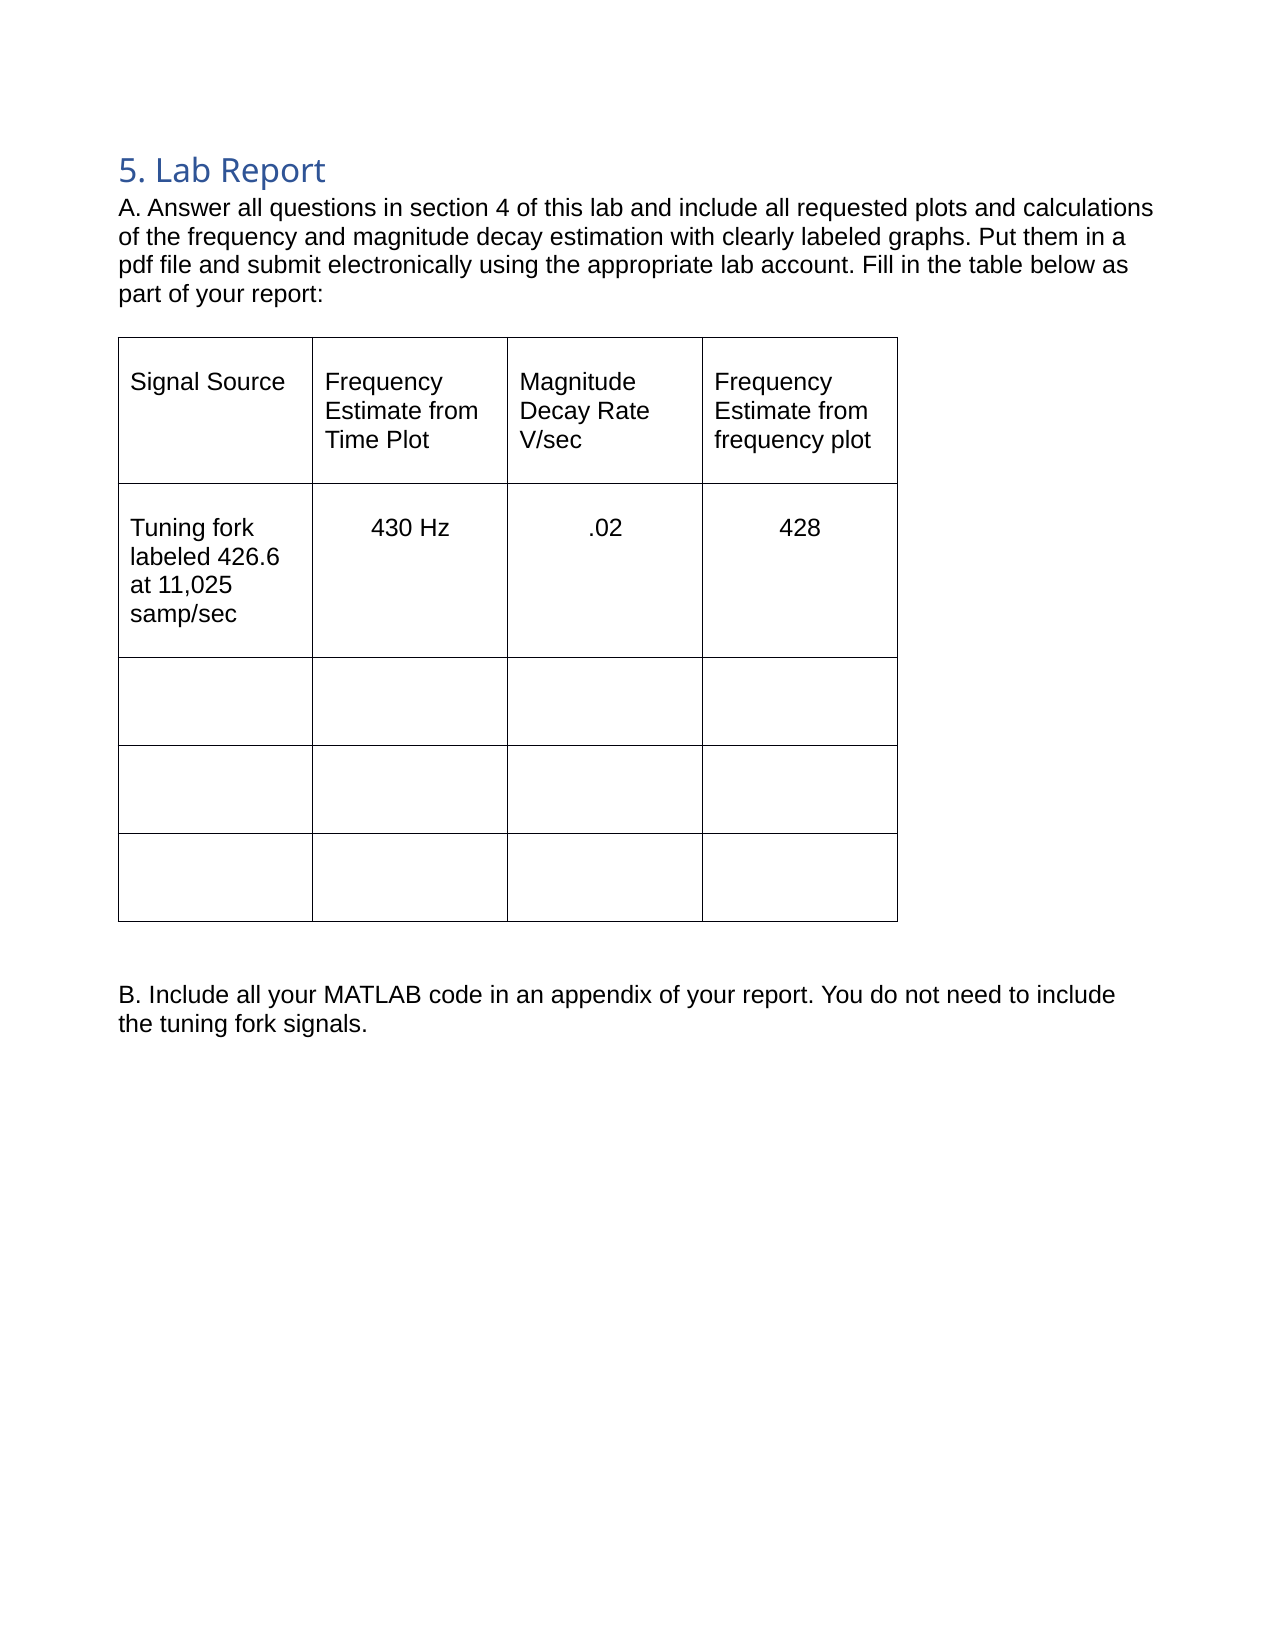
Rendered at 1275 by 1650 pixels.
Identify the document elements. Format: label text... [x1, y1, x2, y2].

table_cell [313, 746, 507, 833]
text B. Include all your MATLAB code in an appendix of your report. You do not need to include the tuning fork signals. [118, 951, 1157, 1038]
table_cell [703, 658, 897, 745]
table_header Frequency Estimate from Time Plot [313, 338, 507, 482]
table_cell 428 [703, 484, 897, 657]
table_header Magnitude Decay Rate V/sec [508, 338, 702, 482]
table_cell [313, 658, 507, 745]
text 5. Lab Report A. Answer all questions in section 4 of this lab and include all requested plots and calculations of the frequency and magnitude decay estimation with clearly labeled graphs. Put them in a pdf file and submit electronically using the appropriate lab account. Fill in the table below as part of your report: [118, 147, 1157, 308]
table_cell [119, 658, 312, 745]
table_cell [508, 746, 702, 833]
table_cell [119, 746, 312, 833]
table_header Frequency Estimate from frequency plot [703, 338, 897, 482]
table_cell Tuning fork labeled 426.6 at 11,025 samp/sec [119, 484, 312, 657]
table_cell [508, 658, 702, 745]
table_cell [703, 834, 897, 921]
table_cell [313, 834, 507, 921]
table_cell 430 Hz [313, 484, 507, 657]
table_header Signal Source [119, 338, 312, 482]
table_cell [119, 834, 312, 921]
table_cell [508, 834, 702, 921]
table_cell [703, 746, 897, 833]
table_cell .02 [508, 484, 702, 657]
